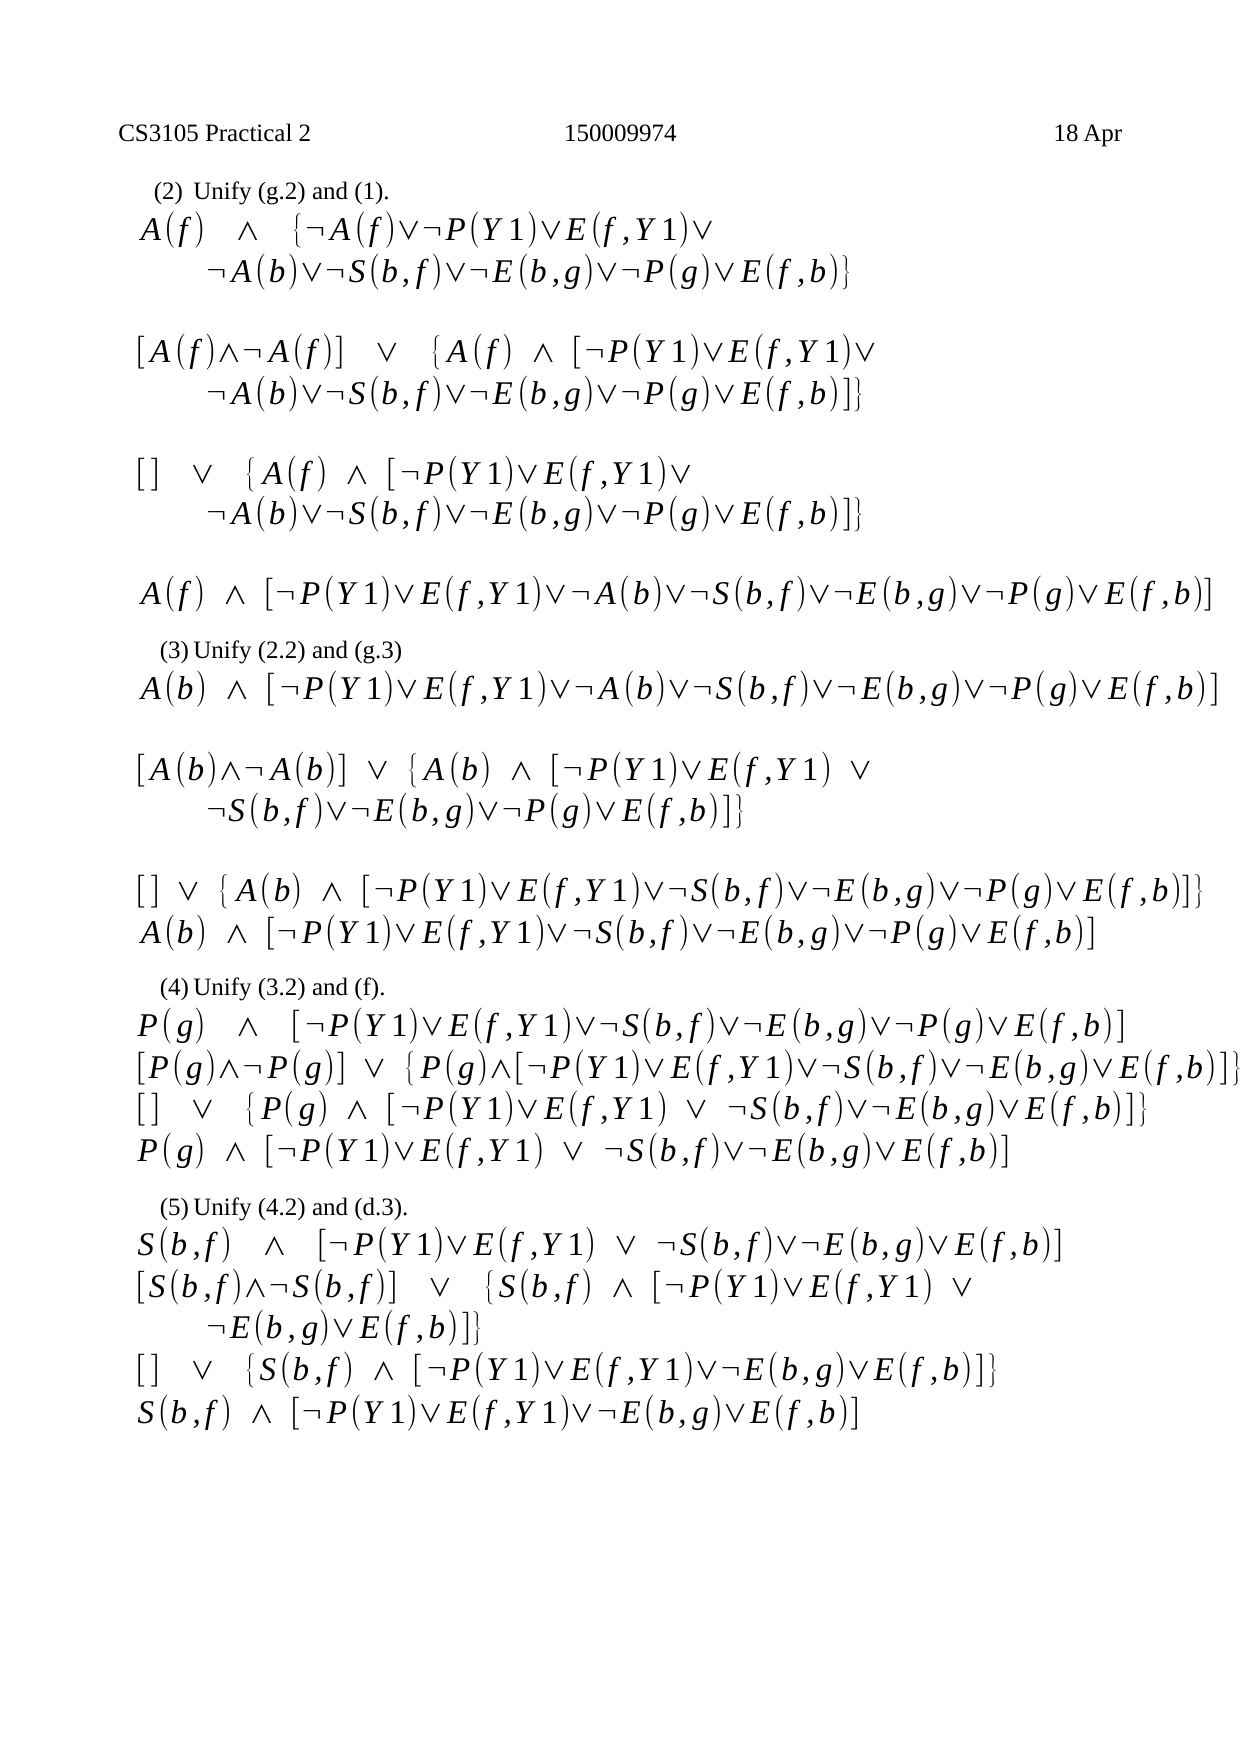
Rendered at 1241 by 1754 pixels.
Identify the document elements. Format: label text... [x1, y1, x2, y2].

list Unify (g.2) and (1). [118, 176, 1122, 615]
list Unify (3.2) and (f). [118, 972, 1122, 1171]
list Unify (2.2) and (g.3) [118, 635, 1122, 952]
list Unify (4.2) and (d.3). [118, 1192, 1122, 1432]
